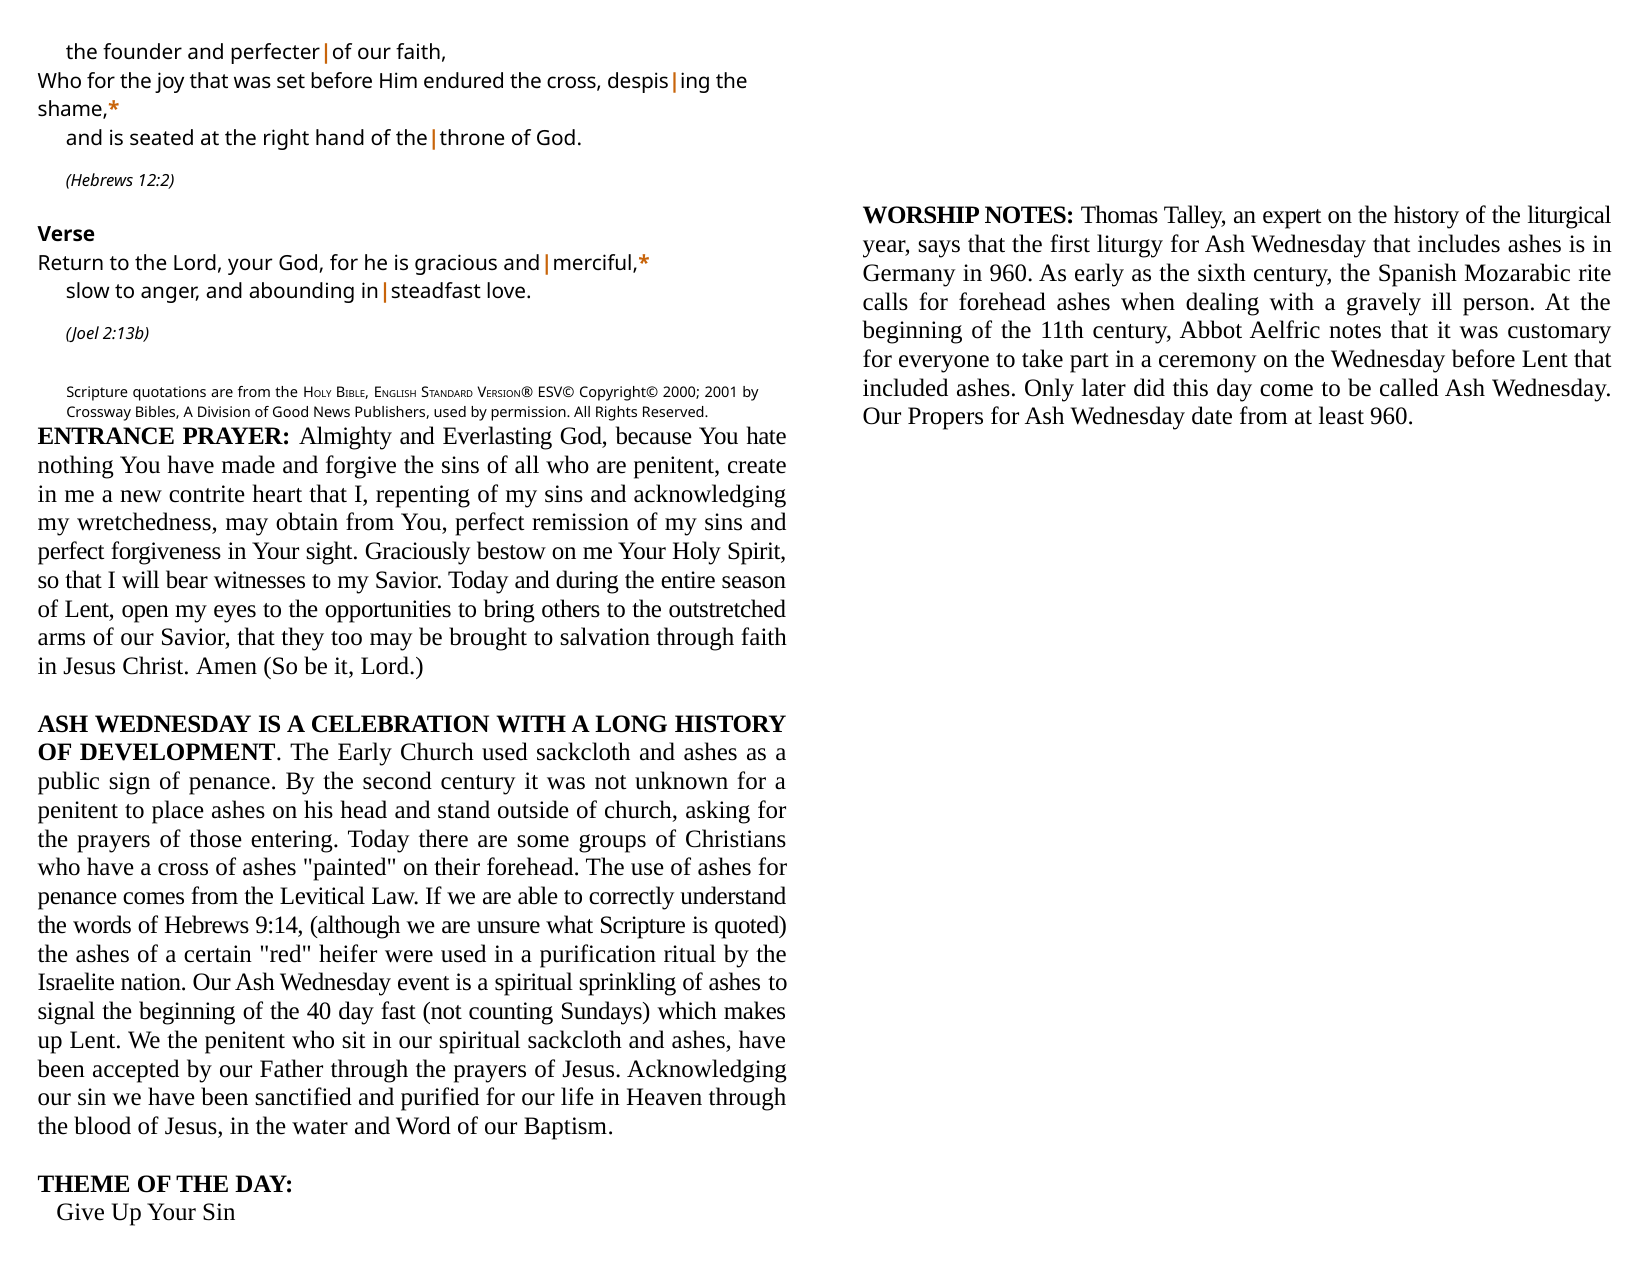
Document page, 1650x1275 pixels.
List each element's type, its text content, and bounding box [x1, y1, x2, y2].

text Who for the joy that was set before Him endured the cross, despis|ing the shame,* [37, 66, 787, 123]
text (Joel 2:13b) [66, 322, 787, 344]
text Verse [37, 219, 787, 248]
text THEME OF THE DAY: [37, 1169, 787, 1197]
text Return to the Lord, your God, for he is gracious and|merciful,* [37, 248, 787, 276]
text and is seated at the right hand of the|throne of God. [66, 123, 787, 151]
text the founder and perfecter|of our faith, [66, 37, 787, 66]
text ENTRANCE PRAYER: Almighty and Everlasting God, because You hate nothing You have made and forgive the sins of all who are penitent, create in me a new contrite heart that I, repenting of my sins and acknowledging my wretchedness, may obtain from You, perfect remission of my sins and perfect forgiveness in Your sight. Graciously bestow on me Your Holy Spirit, so that I will bear witnesses to my Savior. Today and during the entire season of Lent, open my eyes to the opportunities to bring others to the outstretched arms of our Savior, that they too may be brought to salvation through faith in Jesus Christ. Amen (So be it, Lord.) [37, 421, 787, 680]
text Scripture quotations are from the Holy Bible, English Standard Version® ESV© Copyright© 2000; 2001 by Crossway Bibles, A Division of Good News Publishers, used by permission. All Rights Reserved. [66, 381, 759, 421]
text WORSHIP NOTES: Thomas Talley, an expert on the history of the liturgical year, says that the first liturgy for Ash Wednesday that includes ashes is in Germany in 960. As early as the sixth century, the Spanish Mozarabic rite calls for forehead ashes when dealing with a gravely ill person. At the beginning of the 11th century, Abbot Aelfric notes that it was customary for everyone to take part in a ceremony on the Wednesday before Lent that included ashes. Only later did this day come to be called Ash Wednesday. Our Propers for Ash Wednesday date from at least 960. [862, 200, 1612, 430]
text Give Up Your Sin [37, 1197, 787, 1226]
text ASH WEDNESDAY IS A CELEBRATION WITH A LONG HISTORY OF DEVELOPMENT. The Early Church used sackcloth and ashes as a public sign of penance. By the second century it was not unknown for a penitent to place ashes on his head and stand outside of church, asking for the prayers of those entering. Today there are some groups of Christians who have a cross of ashes "painted" on their forehead. The use of ashes for penance comes from the Levitical Law. If we are able to correctly understand the words of Hebrews 9:14, (although we are unsure what Scripture is quoted) the ashes of a certain "red" heifer were used in a purification ritual by the Israelite nation. Our Ash Wednesday event is a spiritual sprinkling of ashes to signal the beginning of the 40 day fast (not counting Sundays) which makes up Lent. We the penitent who sit in our spiritual sackcloth and ashes, have been accepted by our Father through the prayers of Jesus. Acknowledging our sin we have been sanctified and purified for our life in Heaven through the blood of Jesus, in the water and Word of our Baptism. [37, 709, 787, 1140]
text slow to anger, and abounding in|steadfast love. [66, 276, 787, 305]
text (Hebrews 12:2) [66, 168, 787, 191]
